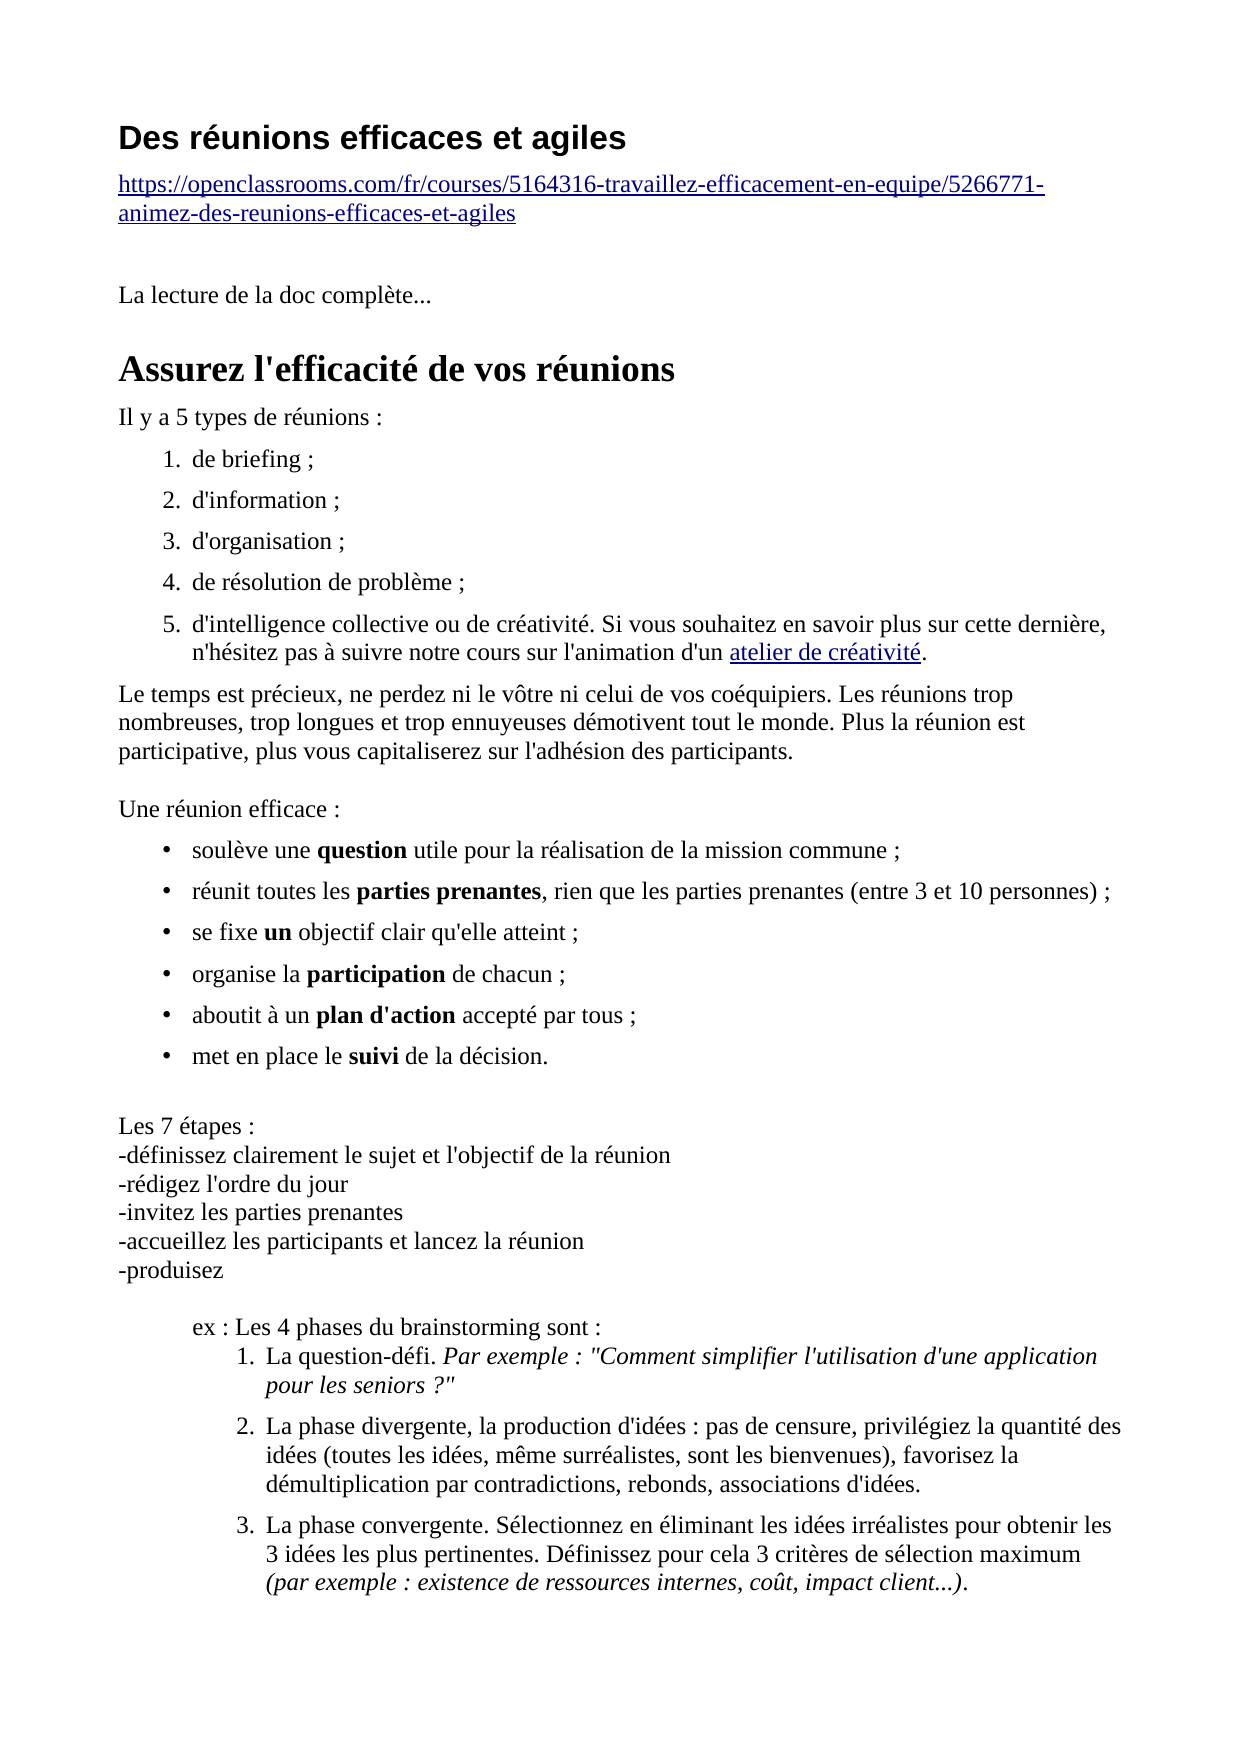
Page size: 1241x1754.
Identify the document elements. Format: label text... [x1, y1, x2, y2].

text Les 7 étapes : [118, 1111, 1122, 1140]
list aboutit à un plan d'action accepté par tous ; [162, 1000, 1122, 1029]
list soulève une question utile pour la réalisation de la mission commune ; [162, 835, 1122, 864]
text https://openclassrooms.com/fr/courses/5164316-travaillez-efficacement-en-equipe/5266771-animez-des-reunions-efficaces-et-agiles [118, 169, 1122, 227]
text -accueillez les participants et lancez la réunion [118, 1226, 1122, 1255]
text -invitez les parties prenantes [118, 1197, 1122, 1226]
list se fixe un objectif clair qu'elle atteint ; [162, 917, 1122, 946]
list organise la participation de chacun ; [162, 959, 1122, 987]
text La lecture de la doc complète... [118, 281, 1122, 309]
list met en place le suivi de la décision. [162, 1041, 1122, 1070]
list d'information ; [162, 485, 1122, 514]
list de briefing ; [162, 444, 1122, 472]
subtitle Des réunions efficaces et agiles [118, 118, 1122, 157]
list d'organisation ; [162, 526, 1122, 555]
list La phase divergente, la production d'idées : pas de censure, privilégiez la quantité des idées (toutes les idées, même surréalistes, sont les bienvenues), favorisez la démultiplication par contradictions, rebonds, associations d'idées. [236, 1411, 1122, 1497]
text ex : Les 4 phases du brainstorming sont : [192, 1312, 1122, 1341]
subtitle Assurez l'efficacité de vos réunions [118, 347, 1122, 390]
list réunit toutes les parties prenantes, rien que les parties prenantes (entre 3 et 10 personnes) ; [162, 876, 1122, 905]
list d'intelligence collective ou de créativité. Si vous souhaitez en savoir plus sur cette dernière, n'hésitez pas à suivre notre cours sur l'animation d'un atelier de créativité. [162, 609, 1122, 666]
text Il y a 5 types de réunions : [118, 402, 1122, 431]
list La phase convergente. Sélectionnez en éliminant les idées irréalistes pour obtenir les 3 idées les plus pertinentes. Définissez pour cela 3 critères de sélection maximum (par exemple : existence de ressources internes, coût, impact client...). [236, 1510, 1122, 1596]
text Une réunion efficace : [118, 794, 1122, 822]
list de résolution de problème ; [162, 567, 1122, 596]
text -rédigez l'ordre du jour [118, 1169, 1122, 1197]
text -définissez clairement le sujet et l'objectif de la réunion [118, 1140, 1122, 1169]
text Le temps est précieux, ne perdez ni le vôtre ni celui de vos coéquipiers. Les réunions trop nombreuses, trop longues et trop ennuyeuses démotivent tout le monde. Plus la réunion est participative, plus vous capitaliserez sur l'adhésion des participants. [118, 679, 1122, 765]
list La question-défi. Par exemple : "Comment simplifier l'utilisation d'une application pour les seniors ?" [236, 1341, 1122, 1399]
text -produisez [118, 1255, 1122, 1284]
